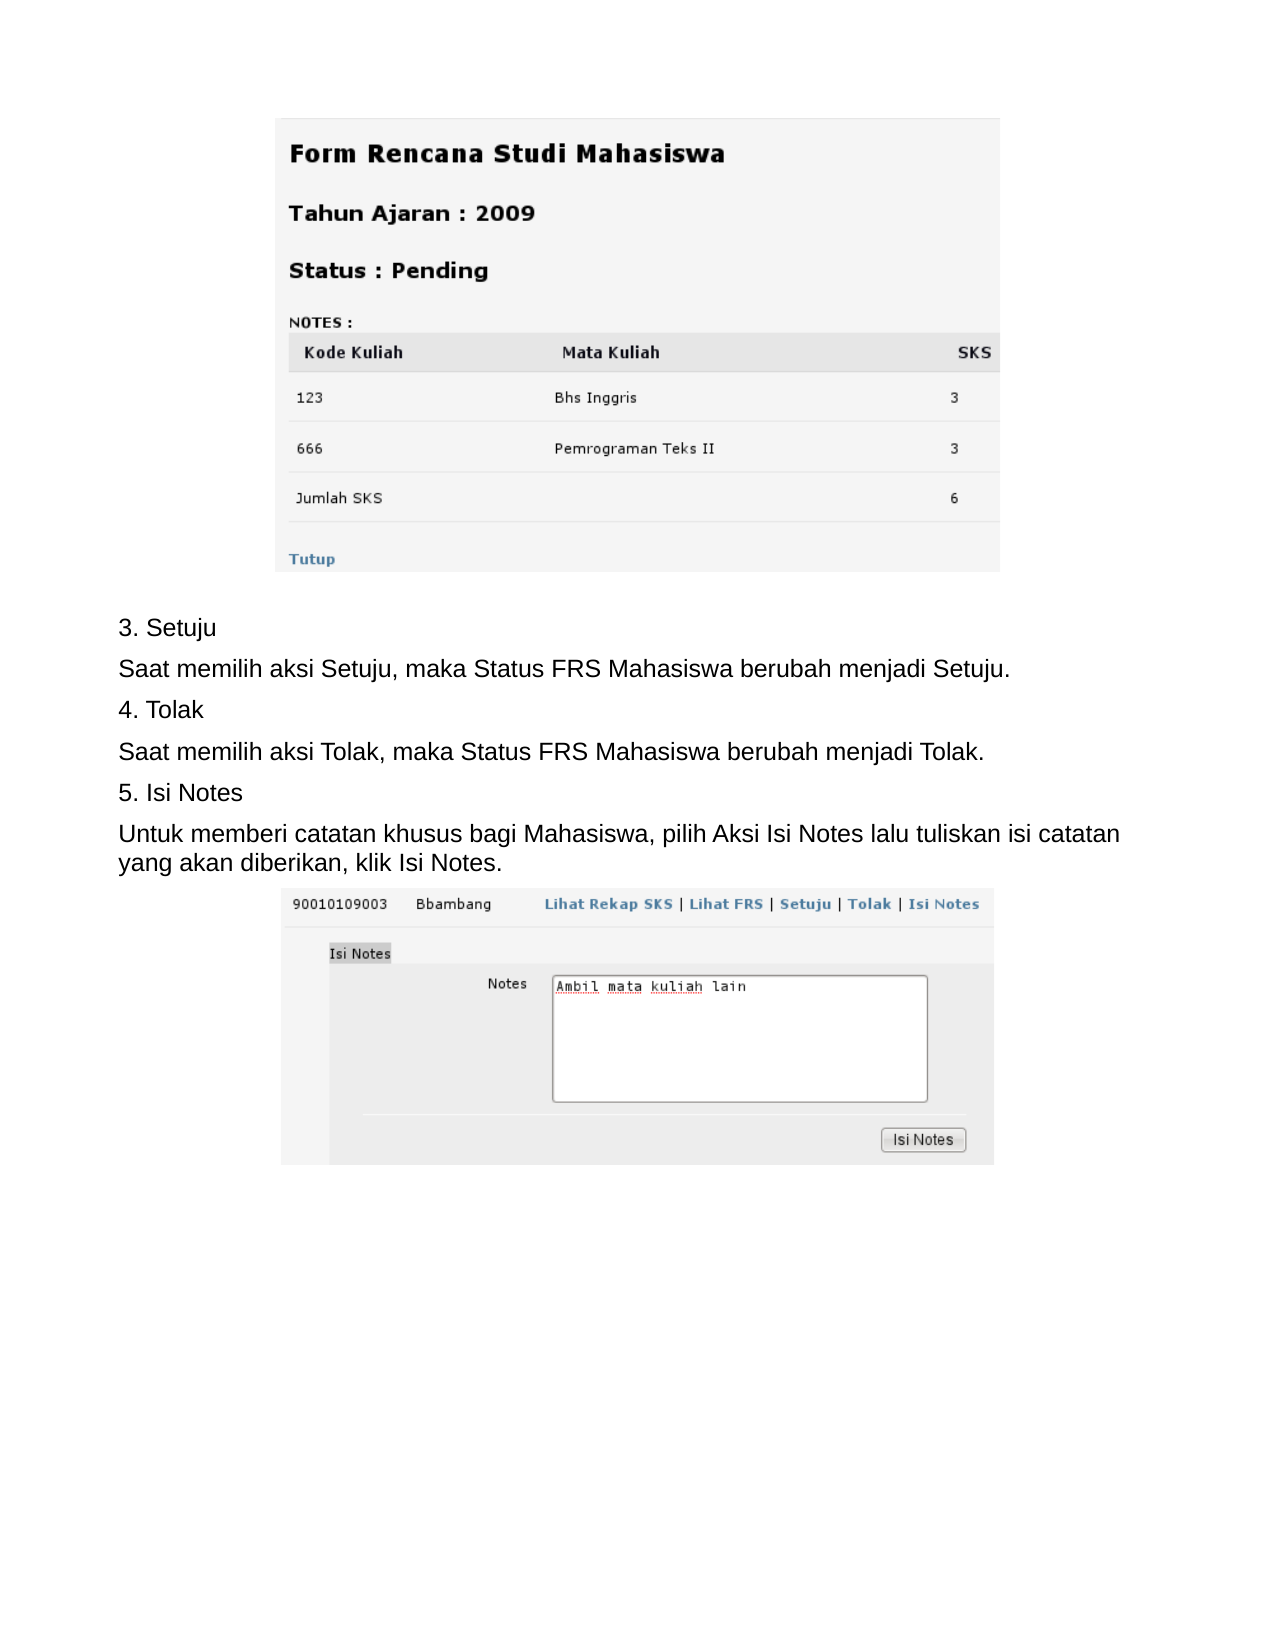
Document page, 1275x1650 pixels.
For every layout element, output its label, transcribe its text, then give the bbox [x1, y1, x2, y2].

text Saat memilih aksi Tolak, maka Status FRS Mahasiswa berubah menjadi Tolak. [118, 736, 1157, 765]
text 5. Isi Notes [118, 778, 1157, 806]
text Saat memilih aksi Setuju, maka Status FRS Mahasiswa berubah menjadi Setuju. [118, 654, 1157, 683]
text Untuk memberi catatan khusus bagi Mahasiswa, pilih Aksi Isi Notes lalu tuliskan isi catatan yang akan diberikan, klik Isi Notes. [118, 819, 1157, 876]
text 3. Setuju [118, 613, 1157, 641]
picture [275, 118, 1001, 572]
text 4. Tolak [118, 695, 1157, 724]
picture [280, 888, 995, 1165]
